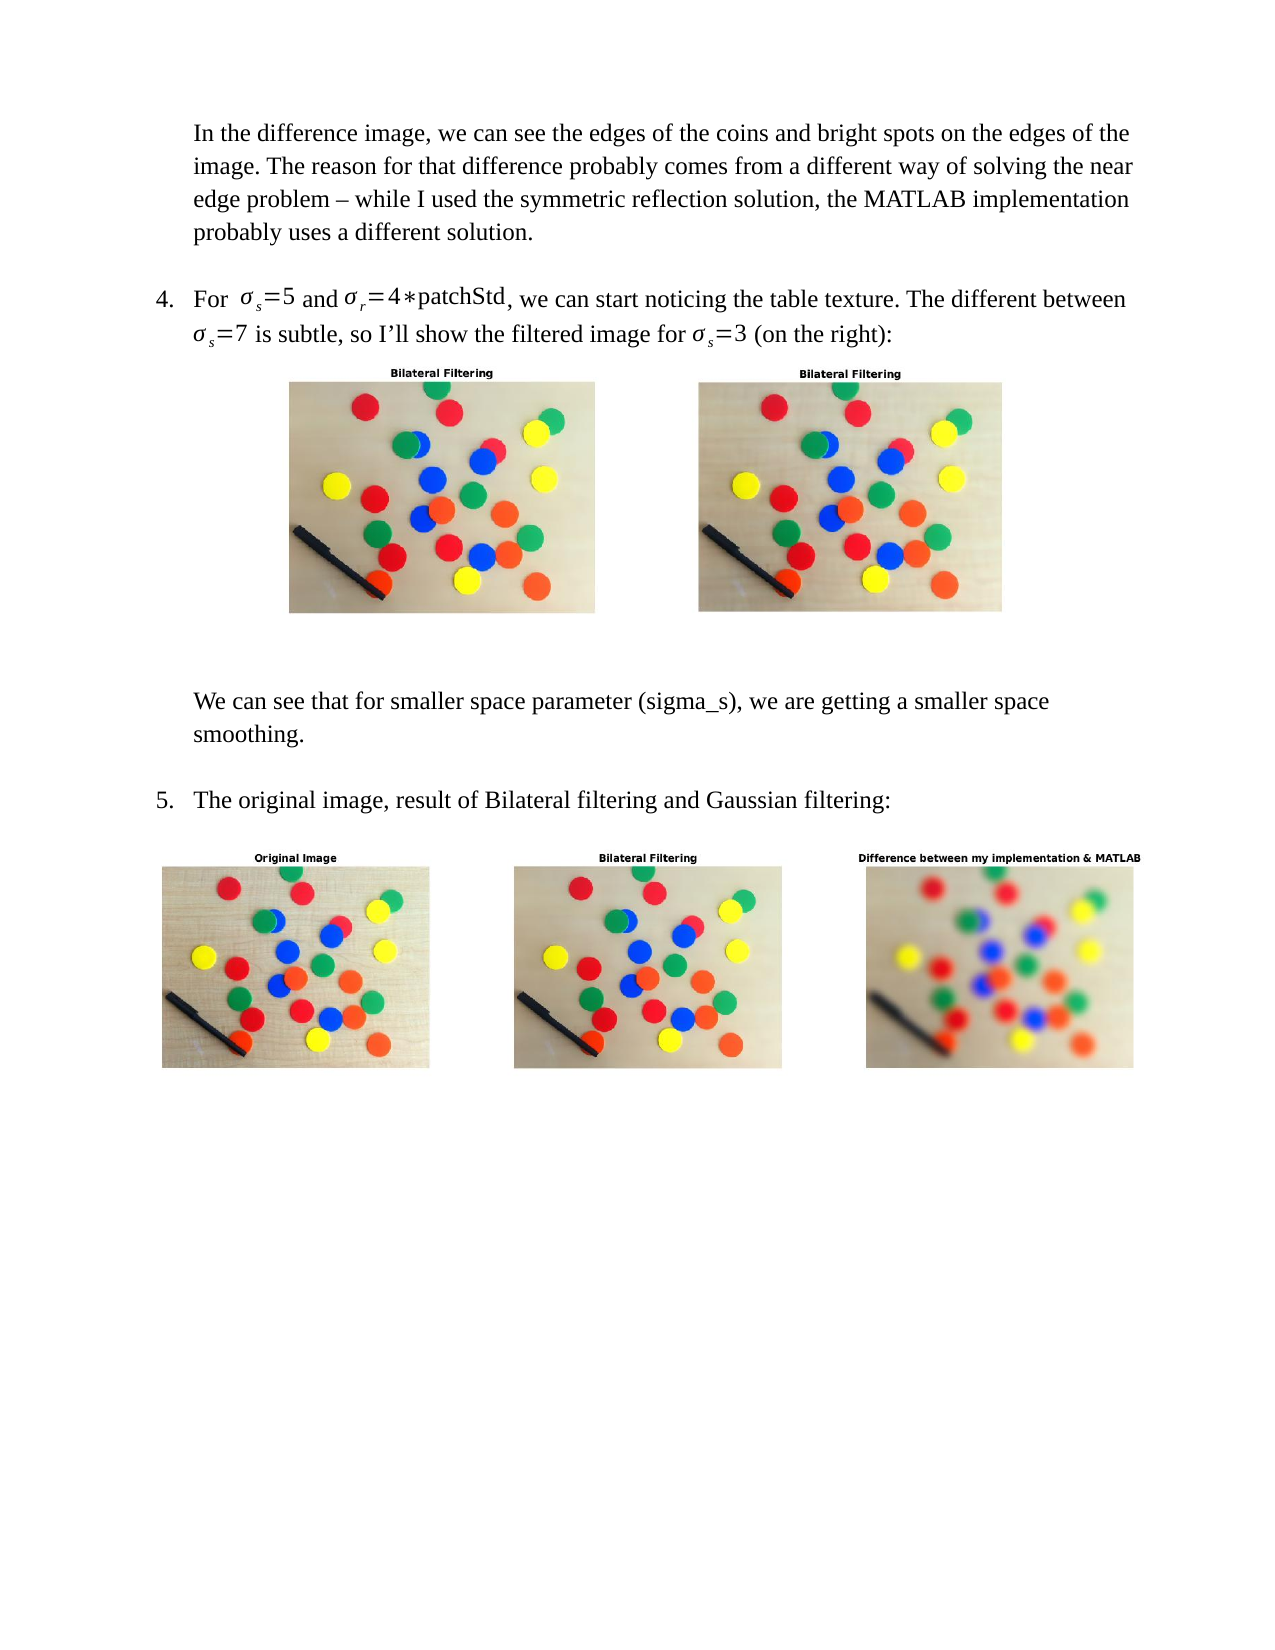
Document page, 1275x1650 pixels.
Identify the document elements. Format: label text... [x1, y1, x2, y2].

picture [647, 355, 1039, 649]
text We can see that for smaller space parameter (sigma_s), we are getting a smaller space smoothing. [118, 686, 1157, 747]
text In the difference image, we can see the edges of the coins and bright spots on the edges of the image. The reason for that difference probably comes from a different way of solving the near edge problem – while I used the symmetric reflection solution, the MATLAB implementation probably uses a different solution. [118, 118, 1157, 246]
picture [75, 822, 1200, 1122]
list For and , we can start noticing the table texture. The different between is subtle, so I’ll show the filtered image for (on the right): [156, 283, 1157, 351]
list The original image, result of Bilateral filtering and Gaussian filtering: [156, 785, 1157, 813]
picture [237, 354, 632, 651]
